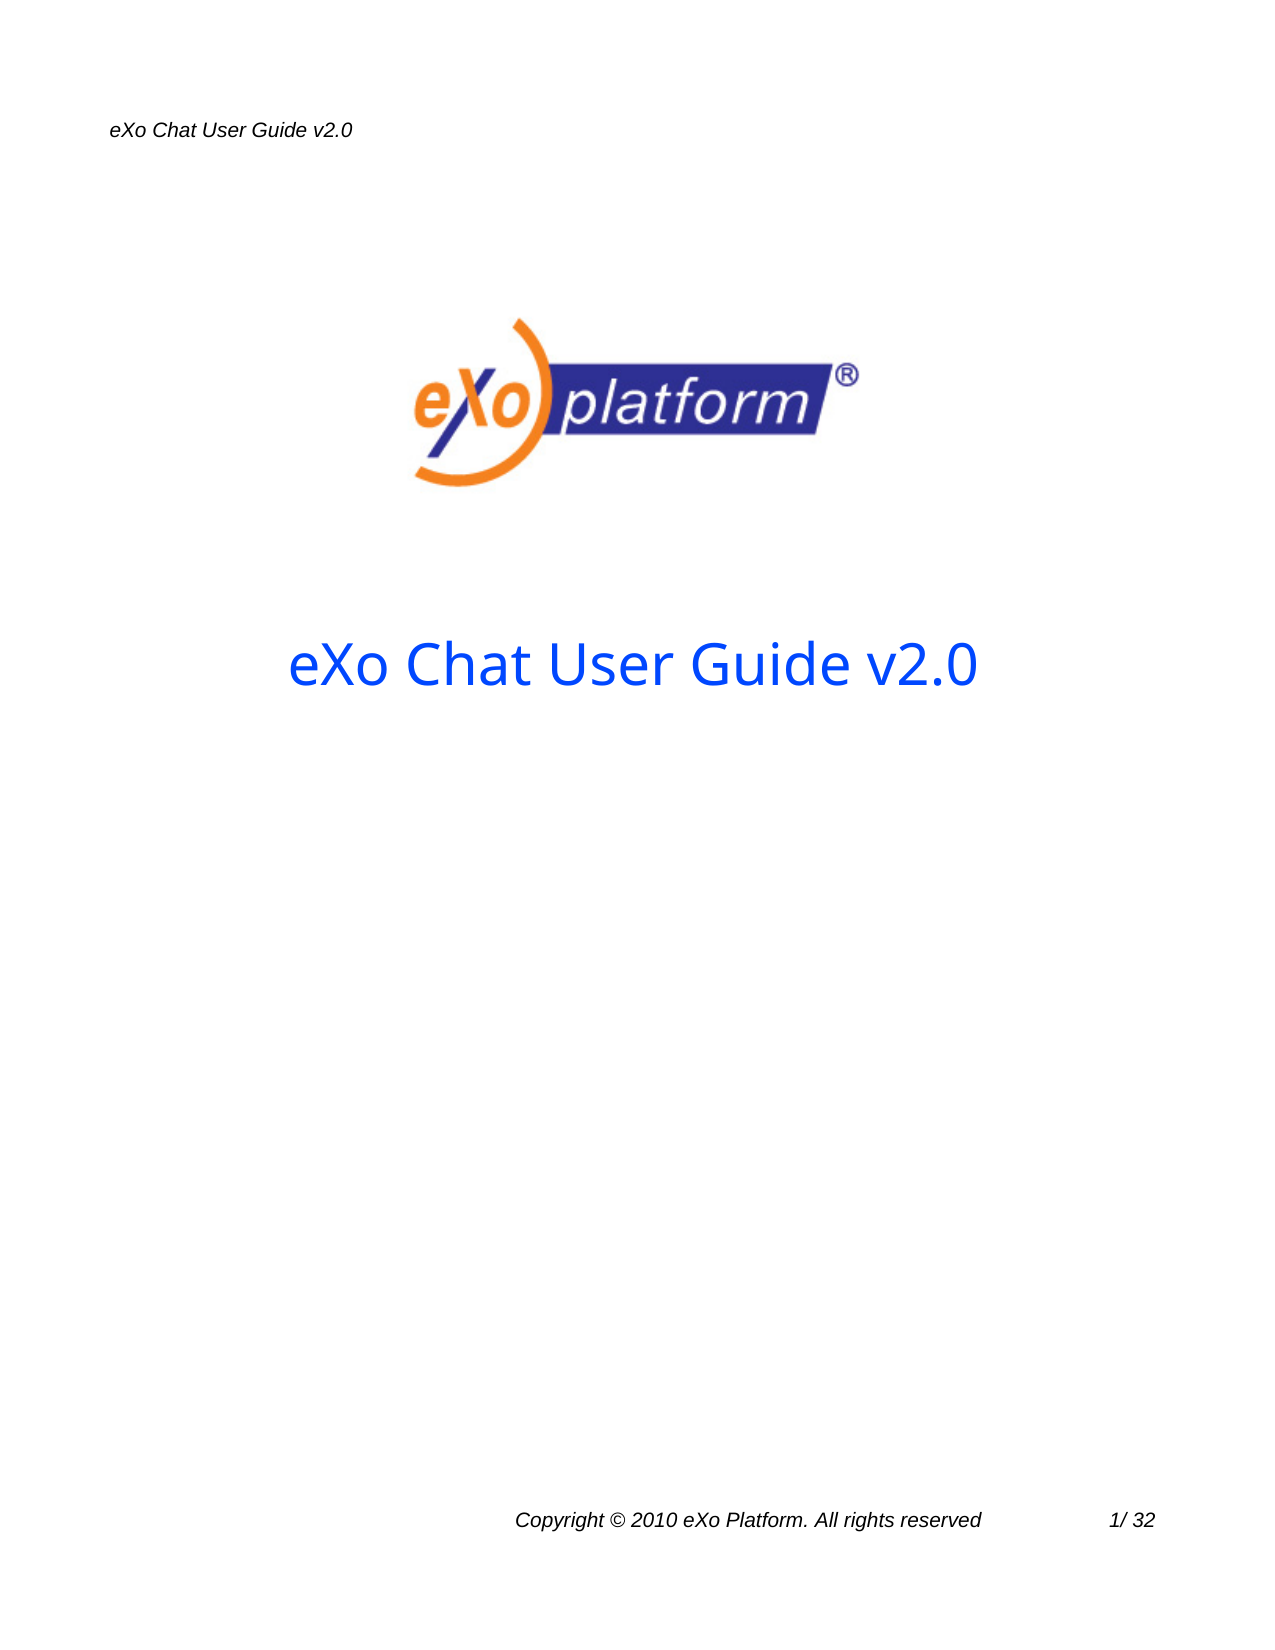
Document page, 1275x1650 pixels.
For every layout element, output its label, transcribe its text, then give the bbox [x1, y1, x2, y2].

picture [383, 305, 878, 506]
text eXo Chat User Guide v2.0 [109, 623, 1157, 703]
